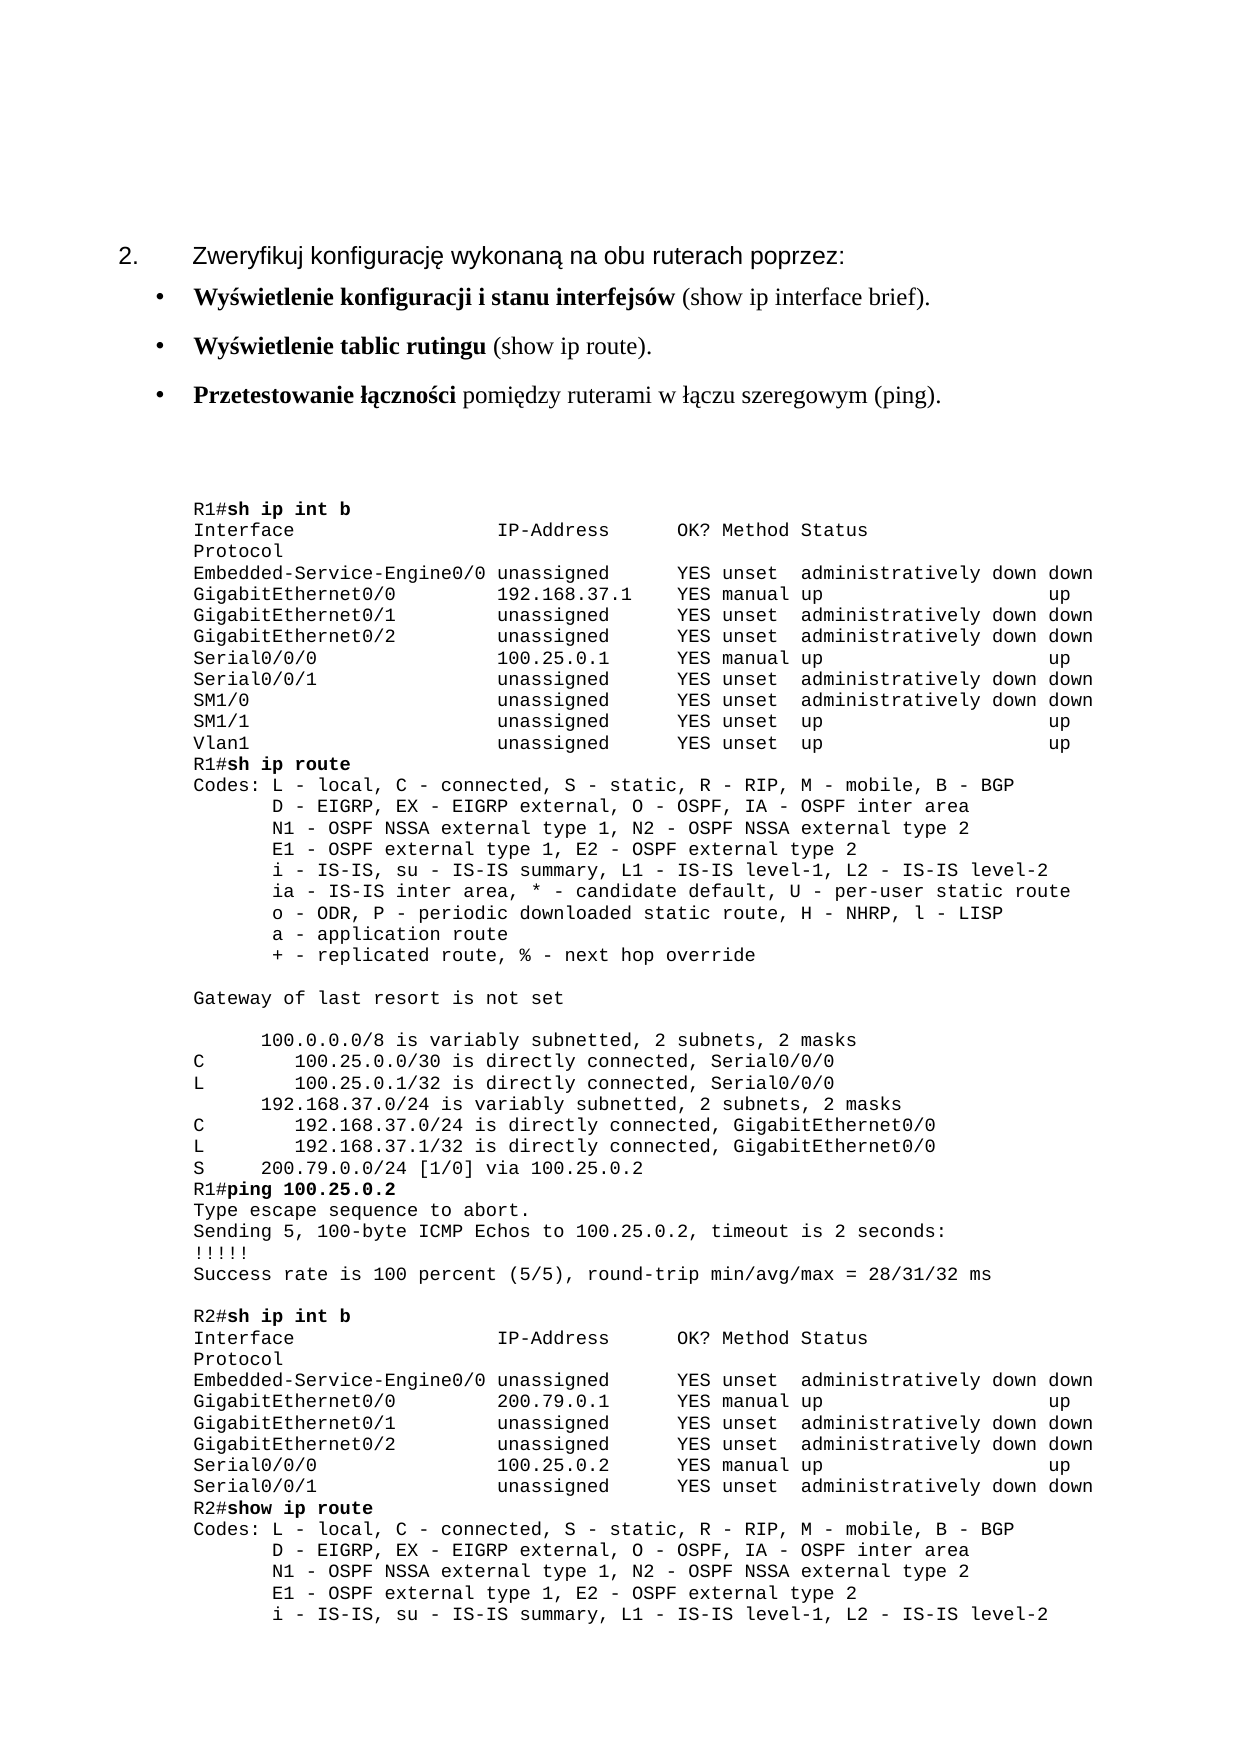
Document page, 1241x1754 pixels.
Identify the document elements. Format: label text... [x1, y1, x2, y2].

list Interface IP-Address OK? Method Status Protocol [156, 521, 1122, 563]
list SM1/0 unassigned YES unset administratively down down [156, 691, 1122, 712]
text Success rate is 100 percent (5/5), round-trip min/avg/max = 28/31/32 ms [193, 1265, 1122, 1286]
text Embedded-Service-Engine0/0 unassigned YES unset administratively down down [193, 1371, 1122, 1392]
list Przetestowanie łączności pomiędzy ruterami w łączu szeregowym (ping). [156, 380, 1122, 409]
list GigabitEthernet0/2 unassigned YES unset administratively down down [156, 627, 1122, 648]
text o - ODR, P - periodic downloaded static route, H - NHRP, l - LISP [193, 903, 1122, 925]
text Serial0/0/1 unassigned YES unset administratively down down [193, 1477, 1122, 1498]
text 192.168.37.0/24 is variably subnetted, 2 subnets, 2 masks [193, 1095, 1122, 1116]
text R1#sh ip route [193, 755, 1122, 776]
text S 200.79.0.0/24 [1/0] via 100.25.0.2 [193, 1158, 1122, 1180]
text Gateway of last resort is not set [193, 988, 1122, 1010]
text i - IS-IS, su - IS-IS summary, L1 - IS-IS level-1, L2 - IS-IS level-2 [193, 1605, 1122, 1626]
list SM1/1 unassigned YES unset up up [156, 712, 1122, 733]
list Wyświetlenie tablic rutingu (show ip route). [156, 331, 1122, 360]
list Vlan1 unassigned YES unset up up [156, 733, 1122, 755]
text GigabitEthernet0/0 200.79.0.1 YES manual up up [193, 1392, 1122, 1413]
text Codes: L - local, C - connected, S - static, R - RIP, M - mobile, B - BGP [193, 1520, 1122, 1541]
text Type escape sequence to abort. [193, 1201, 1122, 1222]
text GigabitEthernet0/2 unassigned YES unset administratively down down [193, 1435, 1122, 1456]
text R2#show ip route [193, 1498, 1122, 1520]
text a - application route [193, 925, 1122, 946]
list Embedded-Service-Engine0/0 unassigned YES unset administratively down down [156, 563, 1122, 585]
text Interface IP-Address OK? Method Status Protocol [193, 1328, 1122, 1371]
text D - EIGRP, EX - EIGRP external, O - OSPF, IA - OSPF inter area [193, 797, 1122, 818]
text !!!!! [193, 1243, 1122, 1265]
text E1 - OSPF external type 1, E2 - OSPF external type 2 [193, 1583, 1122, 1605]
text R2#sh ip int b [193, 1307, 1122, 1328]
text 100.0.0.0/8 is variably subnetted, 2 subnets, 2 masks [193, 1031, 1122, 1052]
list GigabitEthernet0/0 192.168.37.1 YES manual up up [156, 585, 1122, 606]
text i - IS-IS, su - IS-IS summary, L1 - IS-IS level-1, L2 - IS-IS level-2 [193, 861, 1122, 882]
subtitle Zweryfikuj konfigurację wykonaną na obu ruterach poprzez: [118, 241, 1122, 270]
text C 192.168.37.0/24 is directly connected, GigabitEthernet0/0 [193, 1116, 1122, 1137]
text GigabitEthernet0/1 unassigned YES unset administratively down down [193, 1413, 1122, 1435]
list R1#sh ip int b [156, 500, 1122, 521]
text R1#ping 100.25.0.2 [193, 1180, 1122, 1201]
text + - replicated route, % - next hop override [193, 946, 1122, 967]
text Codes: L - local, C - connected, S - static, R - RIP, M - mobile, B - BGP [193, 776, 1122, 797]
text D - EIGRP, EX - EIGRP external, O - OSPF, IA - OSPF inter area [193, 1541, 1122, 1562]
list GigabitEthernet0/1 unassigned YES unset administratively down down [156, 606, 1122, 627]
text E1 - OSPF external type 1, E2 - OSPF external type 2 [193, 840, 1122, 861]
text L 100.25.0.1/32 is directly connected, Serial0/0/0 [193, 1073, 1122, 1095]
text Sending 5, 100-byte ICMP Echos to 100.25.0.2, timeout is 2 seconds: [193, 1222, 1122, 1243]
text N1 - OSPF NSSA external type 1, N2 - OSPF NSSA external type 2 [193, 818, 1122, 840]
text Serial0/0/0 100.25.0.2 YES manual up up [193, 1456, 1122, 1477]
text L 192.168.37.1/32 is directly connected, GigabitEthernet0/0 [193, 1137, 1122, 1158]
text ia - IS-IS inter area, * - candidate default, U - per-user static route [193, 882, 1122, 903]
text C 100.25.0.0/30 is directly connected, Serial0/0/0 [193, 1052, 1122, 1073]
list Wyświetlenie konfiguracji i stanu interfejsów (show ip interface brief). [156, 282, 1122, 311]
list Serial0/0/1 unassigned YES unset administratively down down [156, 670, 1122, 691]
list Serial0/0/0 100.25.0.1 YES manual up up [156, 648, 1122, 670]
text N1 - OSPF NSSA external type 1, N2 - OSPF NSSA external type 2 [193, 1562, 1122, 1583]
